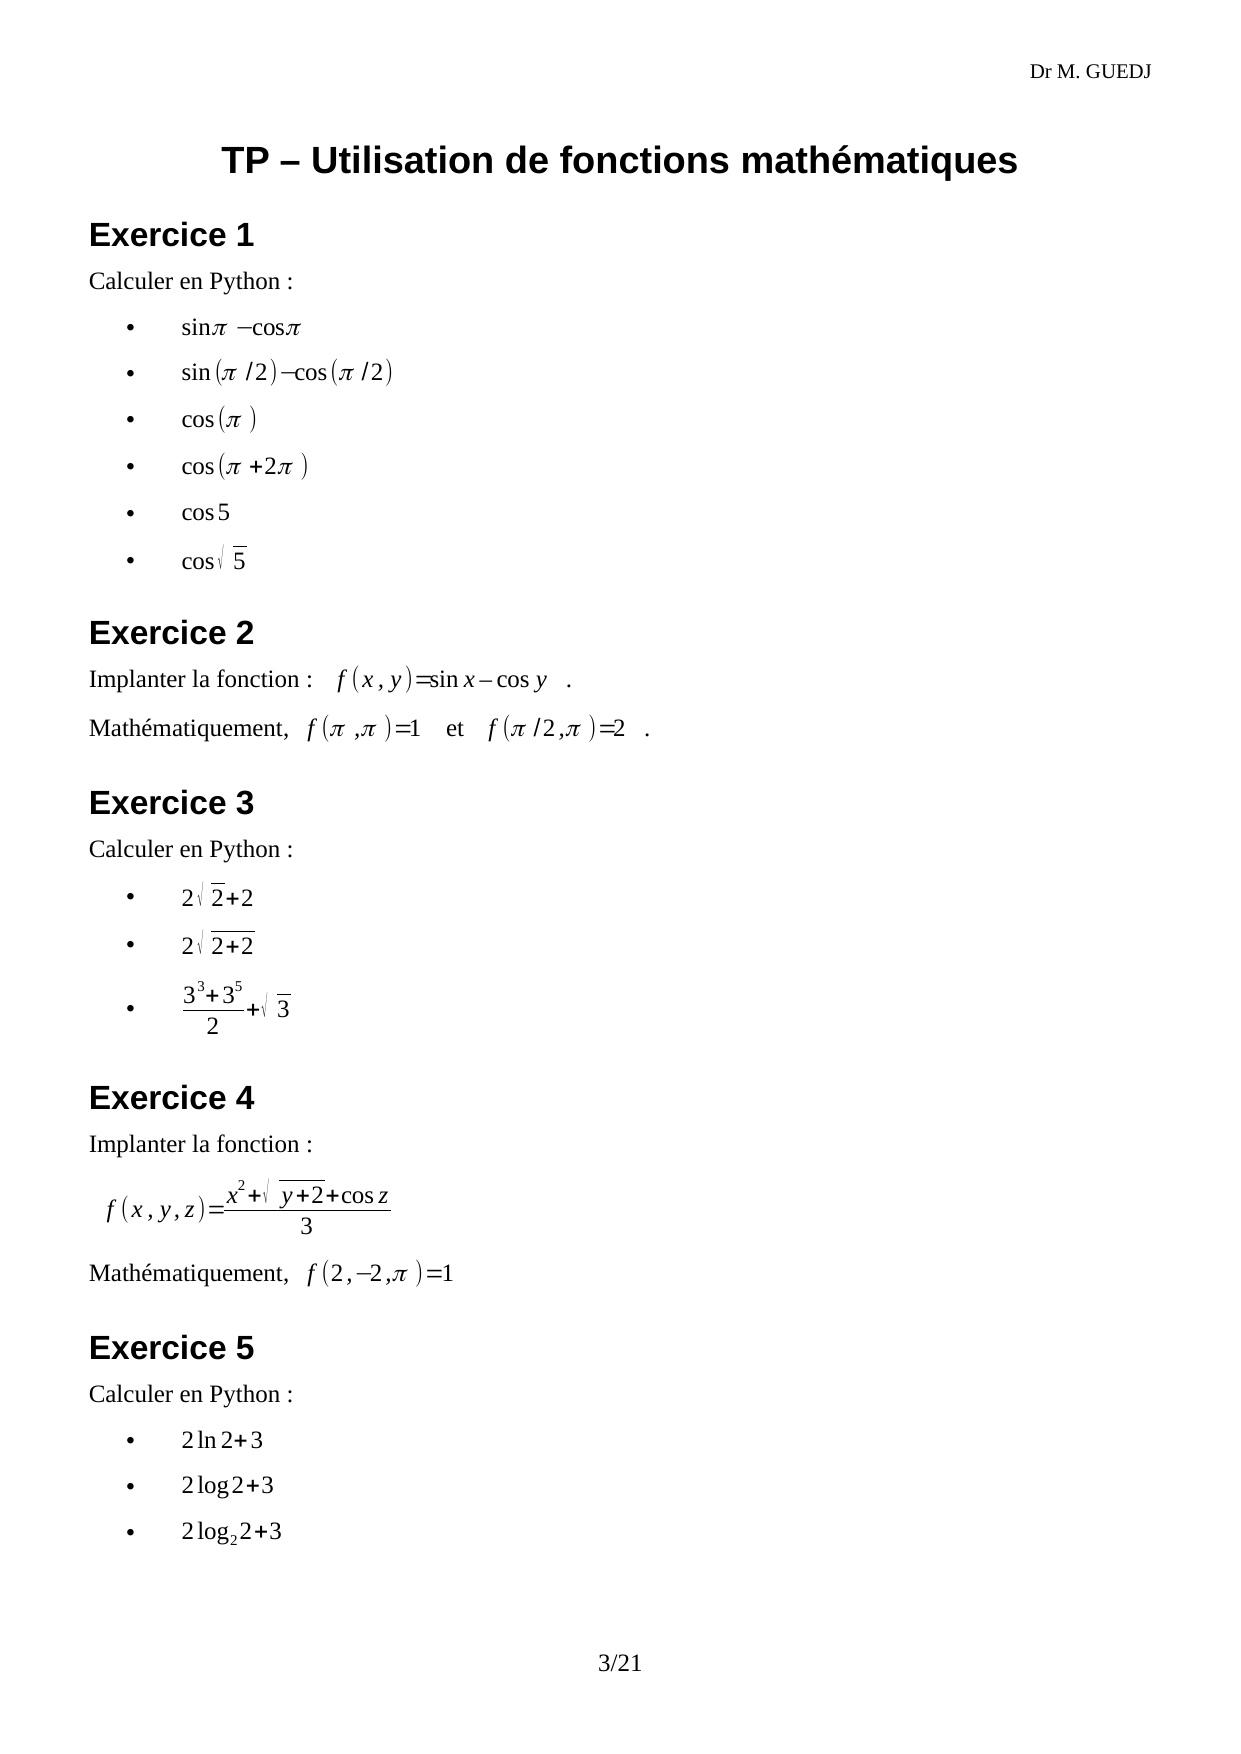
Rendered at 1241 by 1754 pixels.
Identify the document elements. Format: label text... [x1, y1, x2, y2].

text Calculer en Python : [88, 834, 1152, 862]
subtitle Exercice 3 [88, 782, 1152, 821]
subtitle Exercice 4 [88, 1078, 1152, 1117]
text Mathématiquement, et . [88, 713, 1152, 743]
text Calculer en Python : [88, 266, 1152, 294]
subtitle Exercice 1 [88, 214, 1152, 253]
subtitle Exercice 5 [88, 1328, 1152, 1366]
subtitle Exercice 2 [88, 613, 1152, 652]
text Mathématiquement, [88, 1258, 1152, 1288]
subtitle TP – Utilisation de fonctions mathématiques [88, 138, 1152, 181]
text Implanter la fonction : [88, 1129, 1152, 1158]
text Implanter la fonction : . [88, 664, 1152, 694]
text Calculer en Python : [88, 1379, 1152, 1408]
